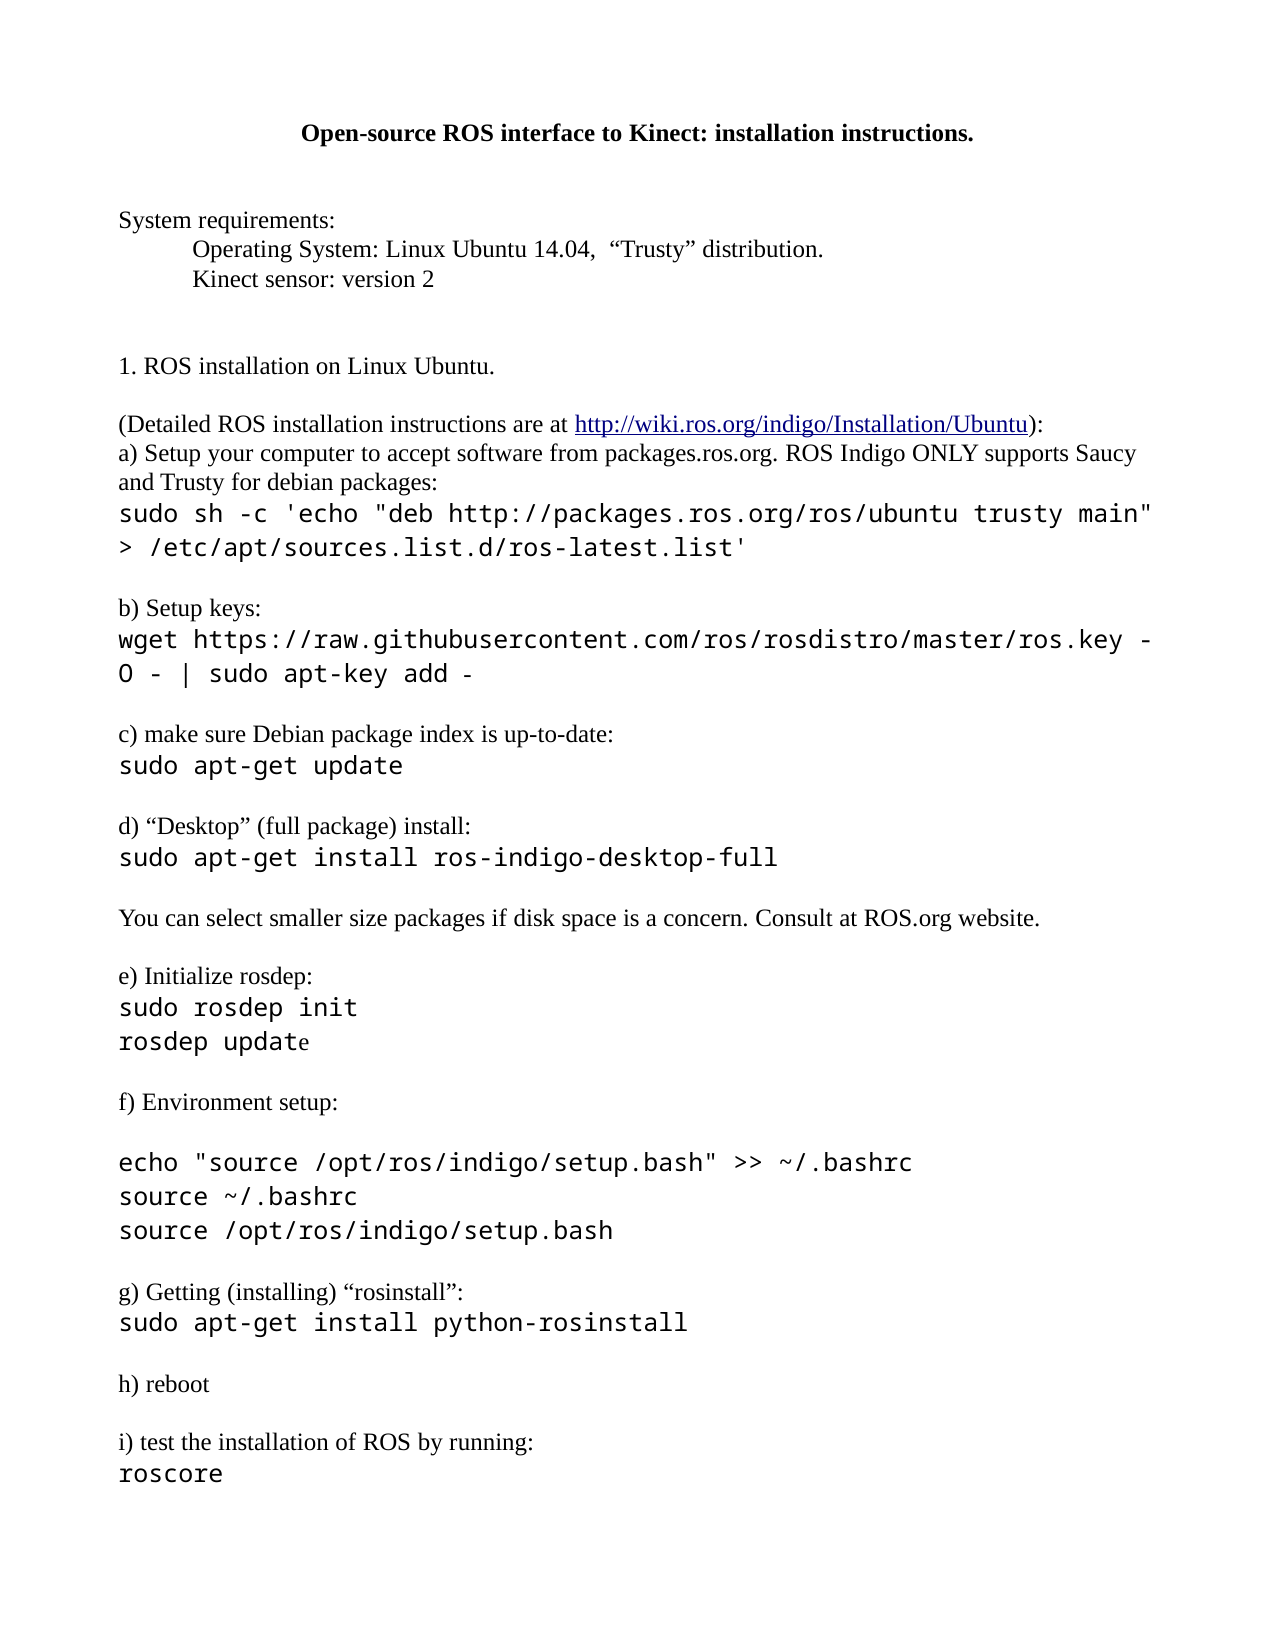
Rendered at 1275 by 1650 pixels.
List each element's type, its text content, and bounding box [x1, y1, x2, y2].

text g) Getting (installing) “rosinstall”: [118, 1276, 1157, 1305]
text (Detailed ROS installation instructions are at http://wiki.ros.org/indigo/Installation/Ubuntu): [118, 409, 1157, 438]
text source ~/.bashrc [118, 1179, 1157, 1213]
text sudo apt-get install python-rosinstall [118, 1305, 1157, 1339]
text sudo apt-get install ros-indigo-desktop-full [118, 840, 1157, 874]
text rosdep update [118, 1024, 1157, 1058]
text wget https://raw.githubusercontent.com/ros/rosdistro/master/ros.key -O - | sudo apt-key add - [118, 622, 1157, 690]
text Open-source ROS interface to Kinect: installation instructions. [118, 118, 1157, 147]
text d) “Desktop” (full package) install: [118, 811, 1157, 840]
text You can select smaller size packages if disk space is a concern. Consult at ROS.org website. [118, 903, 1157, 932]
text i) test the installation of ROS by running: [118, 1427, 1157, 1456]
text f) Environment setup: [118, 1087, 1157, 1116]
text roscore [118, 1456, 1157, 1489]
text e) Initialize rosdep: [118, 961, 1157, 990]
text sudo sh -c 'echo "deb http://packages.ros.org/ros/ubuntu trusty main" > /etc/apt/sources.list.d/ros-latest.list' [118, 496, 1157, 564]
text Kinect sensor: version 2 [118, 263, 1157, 292]
text sudo apt-get update [118, 748, 1157, 782]
text 1. ROS installation on Linux Ubuntu. [118, 351, 1157, 380]
text b) Setup keys: [118, 593, 1157, 622]
text c) make sure Debian package index is up-to-date: [118, 719, 1157, 748]
text h) reboot [118, 1368, 1157, 1397]
text Operating System: Linux Ubuntu 14.04, “Trusty” distribution. [118, 234, 1157, 263]
text echo "source /opt/ros/indigo/setup.bash" >> ~/.bashrc [118, 1145, 1157, 1179]
text sudo rosdep init [118, 990, 1157, 1024]
text source /opt/ros/indigo/setup.bash [118, 1213, 1157, 1247]
text a) Setup your computer to accept software from packages.ros.org. ROS Indigo ONLY supports Saucy and Trusty for debian packages: [118, 438, 1157, 496]
text System requirements: [118, 205, 1157, 234]
